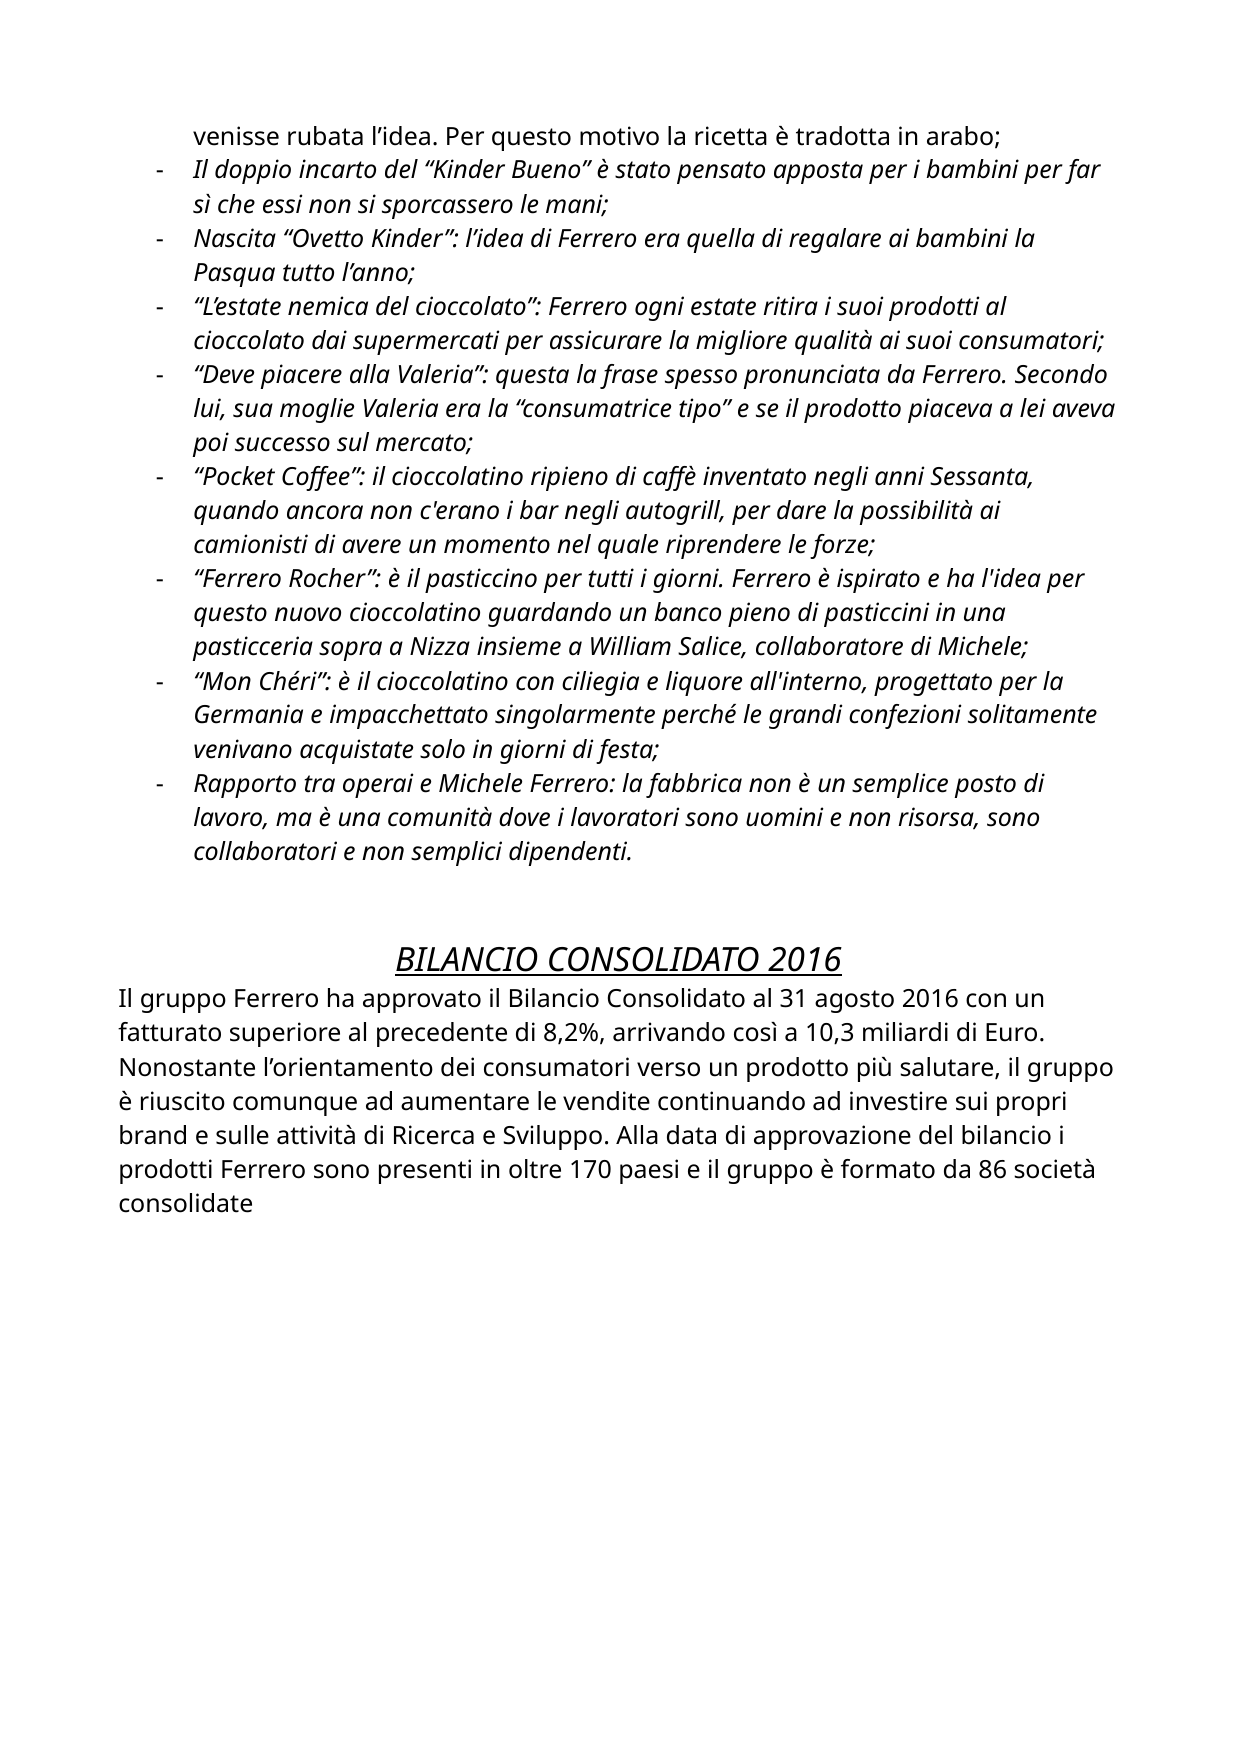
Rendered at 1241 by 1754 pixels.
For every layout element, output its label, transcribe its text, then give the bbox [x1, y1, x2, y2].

list “L’estate nemica del cioccolato”: Ferrero ogni estate ritira i suoi prodotti al cioccolato dai supermercati per assicurare la migliore qualità ai suoi consumatori; [156, 288, 1122, 357]
list “Pocket Coffee”: il cioccolatino ripieno di caffè inventato negli anni Sessanta, quando ancora non c'erano i bar negli autogrill, per dare la possibilità ai camionisti di avere un momento nel quale riprendere le forze; [156, 459, 1122, 561]
list venisse rubata l’idea. Per questo motivo la ricetta è tradotta in arabo; [156, 118, 1122, 152]
text BILANCIO CONSOLIDATO 2016 [118, 936, 1122, 981]
text Il gruppo Ferrero ha approvato il Bilancio Consolidato al 31 agosto 2016 con un fatturato superiore al precedente di 8,2%, arrivando così a 10,3 miliardi di Euro. Nonostante l’orientamento dei consumatori verso un prodotto più salutare, il gruppo è riuscito comunque ad aumentare le vendite continuando ad investire sui propri brand e sulle attività di Ricerca e Sviluppo. Alla data di approvazione del bilancio i prodotti Ferrero sono presenti in oltre 170 paesi e il gruppo è formato da 86 società consolidate [118, 981, 1122, 1219]
list Nascita “Ovetto Kinder”: l’idea di Ferrero era quella di regalare ai bambini la Pasqua tutto l’anno; [156, 220, 1122, 288]
list Il doppio incarto del “Kinder Bueno” è stato pensato apposta per i bambini per far sì che essi non si sporcassero le mani; [156, 152, 1122, 220]
list Rapporto tra operai e Michele Ferrero: la fabbrica non è un semplice posto di lavoro, ma è una comunità dove i lavoratori sono uomini e non risorsa, sono collaboratori e non semplici dipendenti. [156, 765, 1122, 867]
list “Deve piacere alla Valeria”: questa la frase spesso pronunciata da Ferrero. Secondo lui, sua moglie Valeria era la “consumatrice tipo” e se il prodotto piaceva a lei aveva poi successo sul mercato; [156, 357, 1122, 459]
list “Mon Chéri”: è il cioccolatino con ciliegia e liquore all'interno, progettato per la Germania e impacchettato singolarmente perché le grandi confezioni solitamente venivano acquistate solo in giorni di festa; [156, 663, 1122, 765]
list “Ferrero Rocher”: è il pasticcino per tutti i giorni. Ferrero è ispirato e ha l'idea per questo nuovo cioccolatino guardando un banco pieno di pasticcini in una pasticceria sopra a Nizza insieme a William Salice, collaboratore di Michele; [156, 561, 1122, 663]
